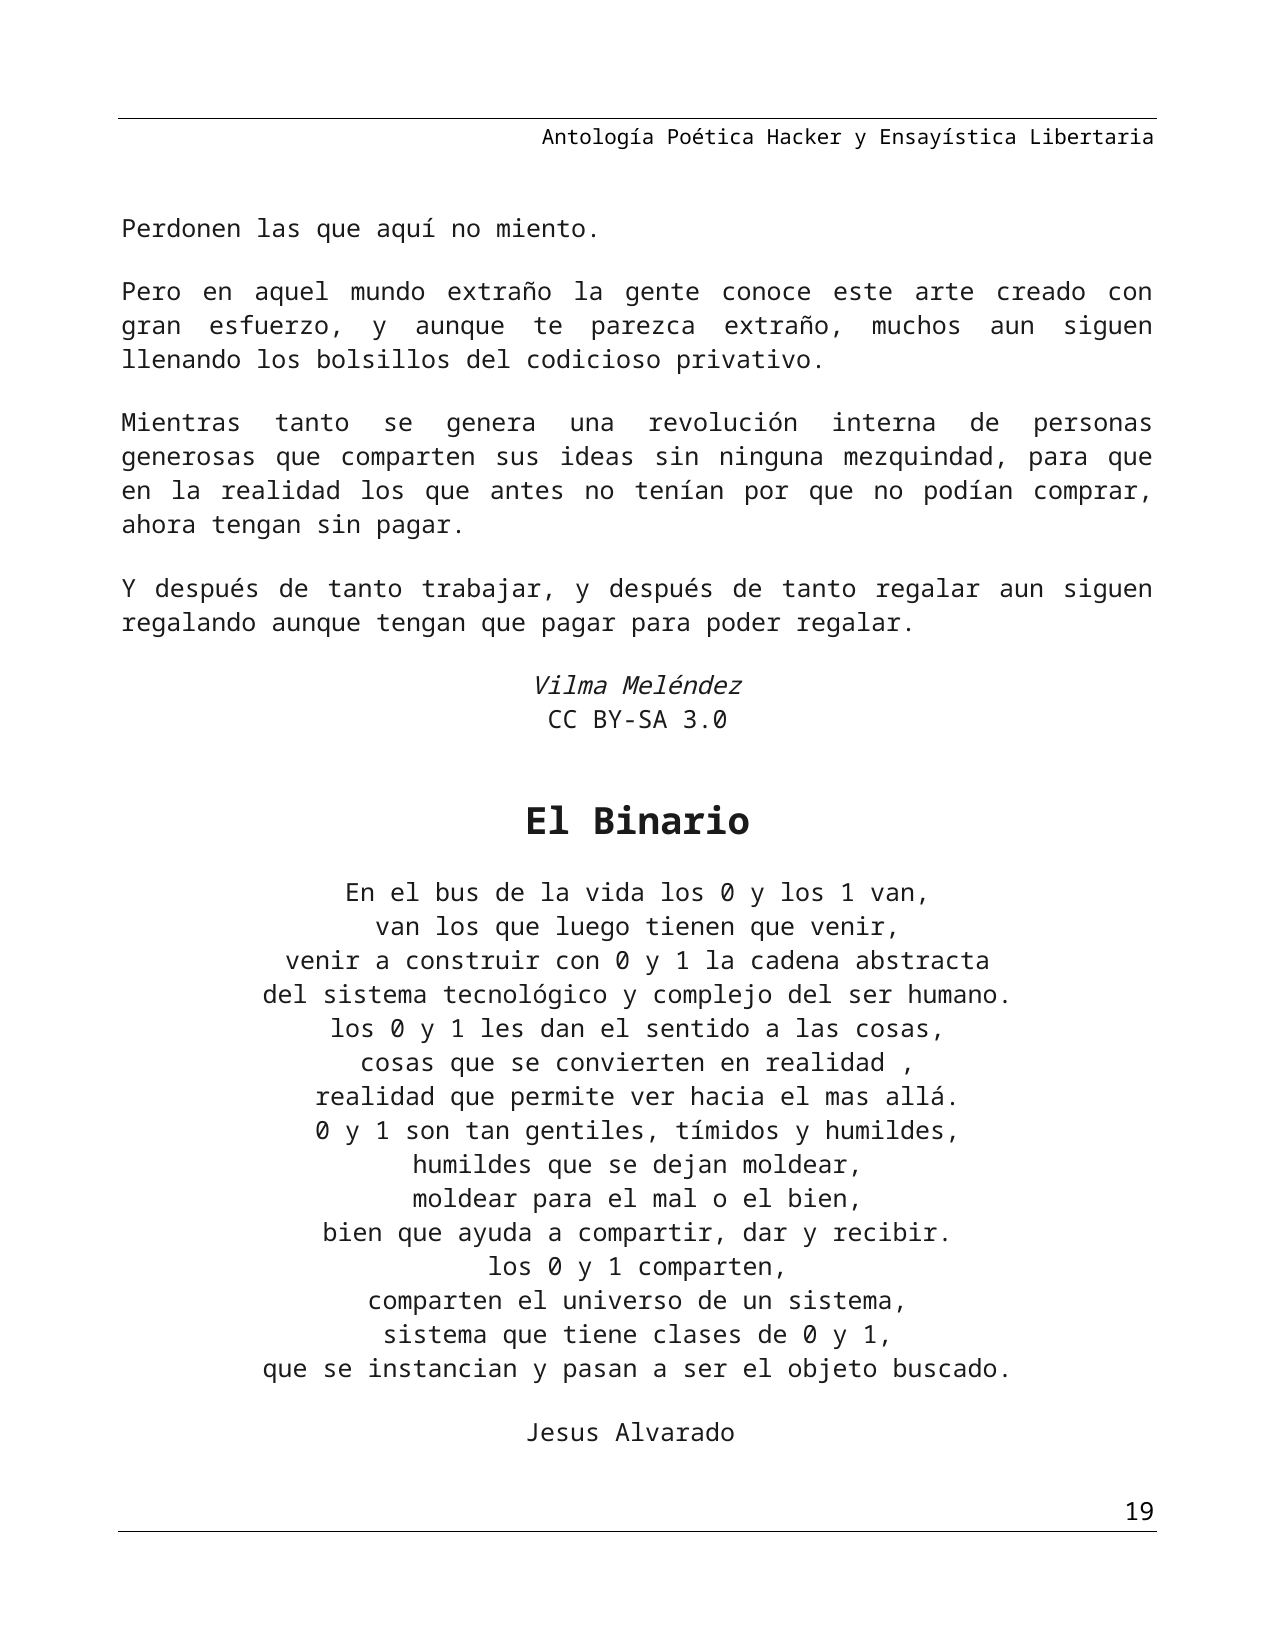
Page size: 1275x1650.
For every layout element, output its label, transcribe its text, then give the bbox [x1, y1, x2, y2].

text moldear para el mal o el bien, [121, 1181, 1154, 1215]
text CC BY-SA 3.0 [121, 702, 1154, 736]
text Pero en aquel mundo extraño la gente conoce este arte creado con gran esfuerzo, y aunque te parezca extraño, muchos aun siguen llenando los bolsillos del codicioso privativo. [121, 273, 1154, 376]
text van los que luego tienen que venir, [121, 908, 1154, 942]
text El Binario [121, 794, 1154, 845]
text Perdonen las que aquí no miento. [121, 210, 1154, 244]
text cosas que se convierten en realidad , [121, 1044, 1154, 1078]
text humildes que se dejan moldear, [121, 1147, 1154, 1181]
text que se instancian y pasan a ser el objeto buscado. [121, 1351, 1154, 1385]
text En el bus de la vida los 0 y los 1 van, [121, 874, 1154, 908]
text los 0 y 1 les dan el sentido a las cosas, [121, 1010, 1154, 1044]
text del sistema tecnológico y complejo del ser humano. [121, 976, 1154, 1010]
text venir a construir con 0 y 1 la cadena abstracta [121, 942, 1154, 976]
text Vilma Meléndez [121, 667, 1154, 702]
text Jesus Alvarado [121, 1414, 1154, 1448]
text Mientras tanto se genera una revolución interna de personas generosas que comparten sus ideas sin ninguna mezquindad, para que en la realidad los que antes no tenían por que no podían comprar, ahora tengan sin pagar. [121, 405, 1154, 541]
text sistema que tiene clases de 0 y 1, [121, 1317, 1154, 1351]
text los 0 y 1 comparten, [121, 1249, 1154, 1283]
text realidad que permite ver hacia el mas allá. [121, 1078, 1154, 1113]
text bien que ayuda a compartir, dar y recibir. [121, 1215, 1154, 1249]
text 0 y 1 son tan gentiles, tímidos y humildes, [121, 1113, 1154, 1147]
text comparten el universo de un sistema, [121, 1283, 1154, 1317]
text Y después de tanto trabajar, y después de tanto regalar aun siguen regalando aunque tengan que pagar para poder regalar. [121, 570, 1154, 638]
